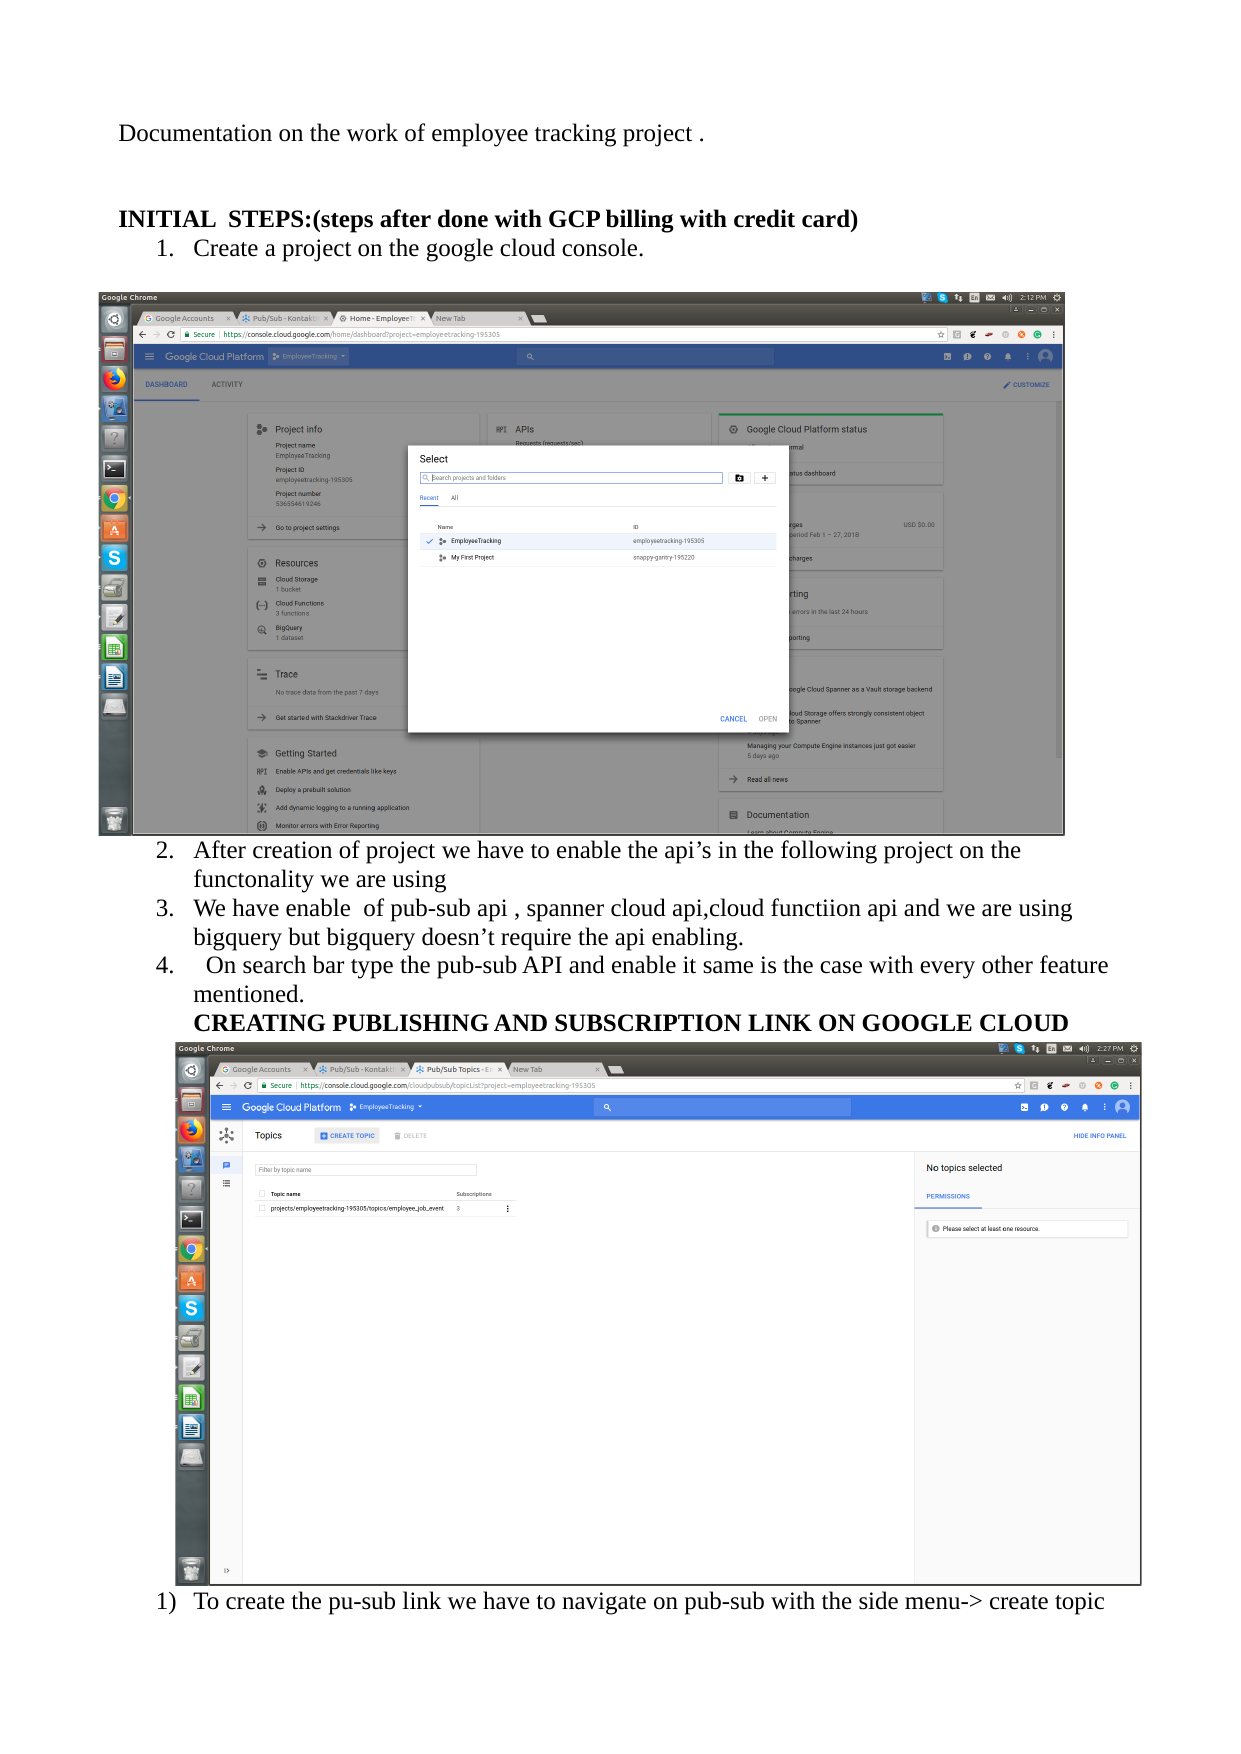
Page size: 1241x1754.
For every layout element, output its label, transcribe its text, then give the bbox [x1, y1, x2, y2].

text Documentation on the work of employee tracking project . [118, 118, 1122, 147]
text INITIAL STEPS:(steps after done with GCP billing with credit card) [118, 204, 1122, 233]
list On search bar type the pub-sub API and enable it same is the case with every other feature mentioned. [156, 951, 1122, 1008]
list To create the pu-sub link we have to navigate on pub-sub with the side menu-> create topic [156, 1037, 1122, 1615]
picture [98, 292, 1065, 836]
picture [175, 1042, 1142, 1586]
list CREATING PUBLISHING AND SUBSCRIPTION LINK ON GOOGLE CLOUD [156, 1008, 1122, 1037]
list Create a project on the google cloud console. [156, 233, 1122, 262]
list We have enable of pub-sub api , spanner cloud api,cloud functiion api and we are using bigquery but bigquery doesn’t require the api enabling. [156, 893, 1122, 951]
list After creation of project we have to enable the api’s in the following project on the functonality we are using [156, 291, 1122, 893]
